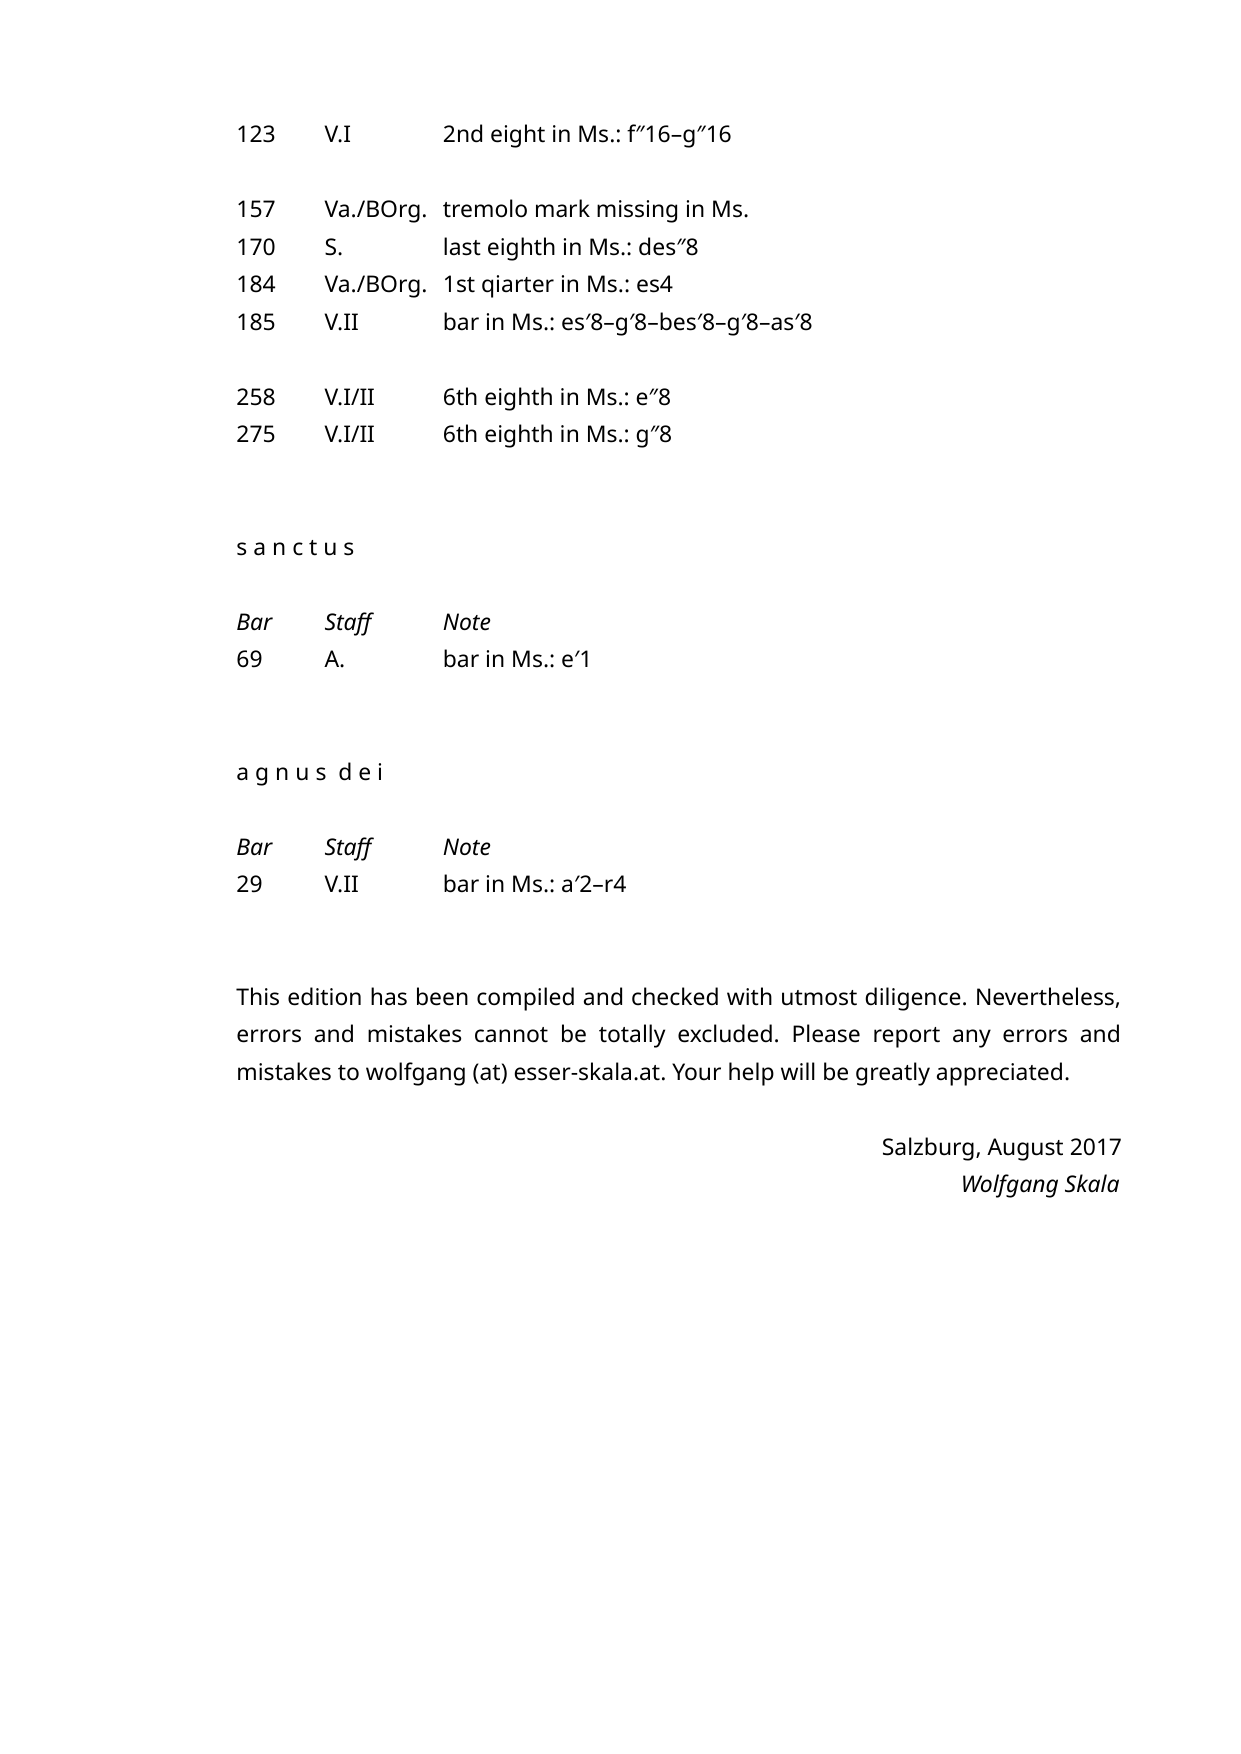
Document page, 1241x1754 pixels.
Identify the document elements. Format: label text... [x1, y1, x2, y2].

text Bar Staff Note 69 A. bar in Ms.: e′1 [236, 606, 1122, 712]
text 123 V.I 2nd eight in Ms.: f″16–g″16 157 Va./BOrg. tremolo mark missing in Ms. 170 S. last eighth in Ms.: des″8 184 Va./BOrg. 1st qiarter in Ms.: es4 185 V.II bar in Ms.: es′8–g′8–bes′8–g′8–as′8 258 V.I/II 6th eighth in Ms.: e″8 275 V.I/II 6th eighth in Ms.: g″8 [236, 118, 1122, 487]
text s a n c t u s [236, 531, 1122, 562]
text a g n u s d e i [236, 756, 1122, 787]
text Bar Staff Note 29 V.II bar in Ms.: a′2–r4 [236, 831, 1122, 937]
text Salzburg, August 2017 Wolfgang Skala [236, 1131, 1122, 1199]
text This edition has been compiled and checked with utmost diligence. Nevertheless, errors and mistakes cannot be totally excluded. Please report any errors and mistakes to wolfgang (at) esser-skala.at. Your help will be greatly appreciated. [236, 981, 1122, 1087]
